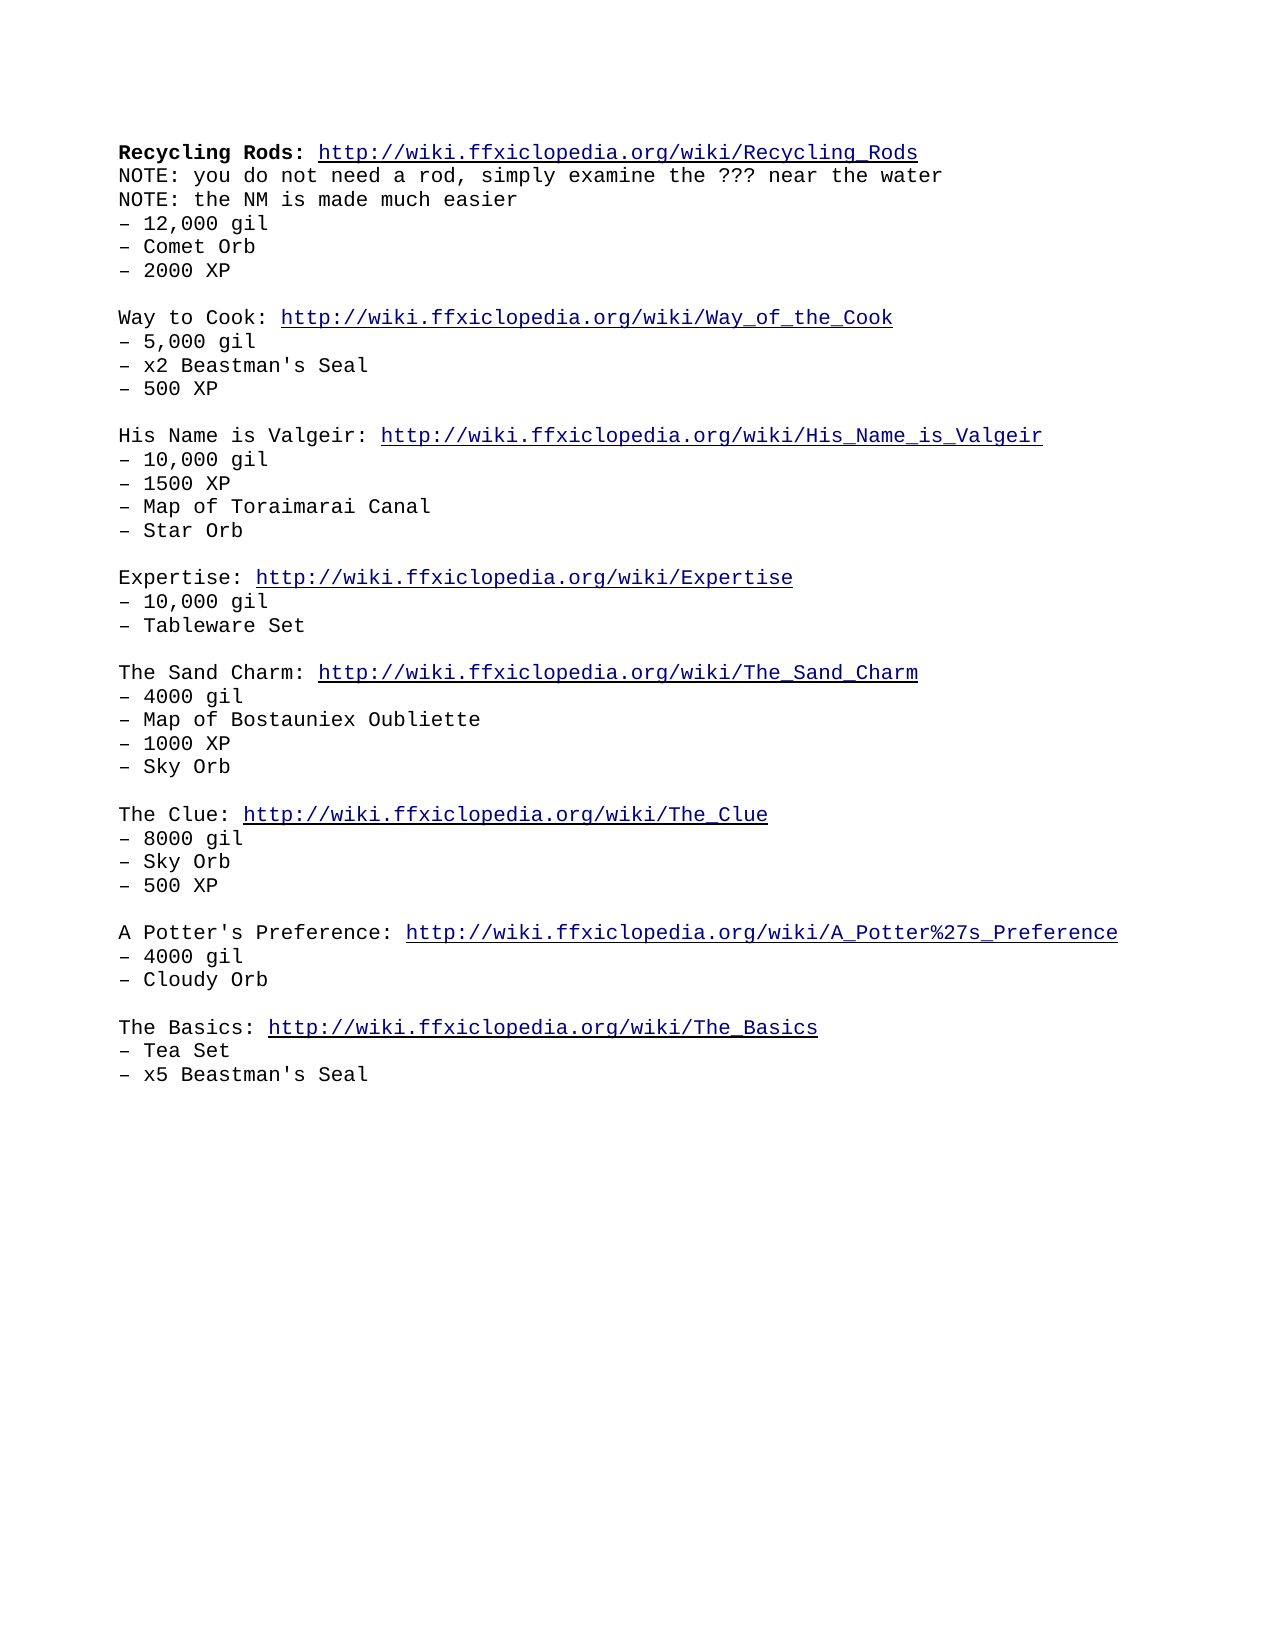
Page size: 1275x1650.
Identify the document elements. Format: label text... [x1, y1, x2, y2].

text – 1500 XP [118, 473, 1157, 496]
text – Cloudy Orb [118, 969, 1157, 993]
text – Map of Bostauniex Oubliette [118, 709, 1157, 733]
text – 10,000 gil [118, 591, 1157, 615]
text – Tea Set [118, 1040, 1157, 1064]
text – Sky Orb [118, 851, 1157, 875]
text – Map of Toraimarai Canal [118, 496, 1157, 520]
text – 500 XP [118, 378, 1157, 402]
text – 4000 gil [118, 946, 1157, 969]
text – 5,000 gil [118, 331, 1157, 354]
text – 500 XP [118, 875, 1157, 898]
text – 8000 gil [118, 827, 1157, 851]
text NOTE: you do not need a rod, simply examine the ??? near the water [118, 165, 1157, 189]
text The Sand Charm: http://wiki.ffxiclopedia.org/wiki/The_Sand_Charm [118, 662, 1157, 686]
text His Name is Valgeir: http://wiki.ffxiclopedia.org/wiki/His_Name_is_Valgeir [118, 426, 1157, 449]
text – x2 Beastman's Seal [118, 354, 1157, 378]
text – 4000 gil [118, 686, 1157, 709]
text Expertise: http://wiki.ffxiclopedia.org/wiki/Expertise [118, 567, 1157, 591]
text Way to Cook: http://wiki.ffxiclopedia.org/wiki/Way_of_the_Cook [118, 307, 1157, 331]
text – Sky Orb [118, 757, 1157, 780]
text – x5 Beastman's Seal [118, 1064, 1157, 1088]
text The Clue: http://wiki.ffxiclopedia.org/wiki/The_Clue [118, 804, 1157, 827]
text – Comet Orb [118, 236, 1157, 260]
text – 12,000 gil [118, 213, 1157, 236]
text – 10,000 gil [118, 449, 1157, 473]
text – Star Orb [118, 520, 1157, 544]
text The Basics: http://wiki.ffxiclopedia.org/wiki/The_Basics [118, 1017, 1157, 1040]
text – Tableware Set [118, 615, 1157, 638]
text – 1000 XP [118, 733, 1157, 757]
text A Potter's Preference: http://wiki.ffxiclopedia.org/wiki/A_Potter%27s_Preference [118, 922, 1157, 946]
text – 2000 XP [118, 260, 1157, 284]
text Recycling Rods: http://wiki.ffxiclopedia.org/wiki/Recycling_Rods [118, 142, 1157, 165]
text NOTE: the NM is made much easier [118, 189, 1157, 213]
